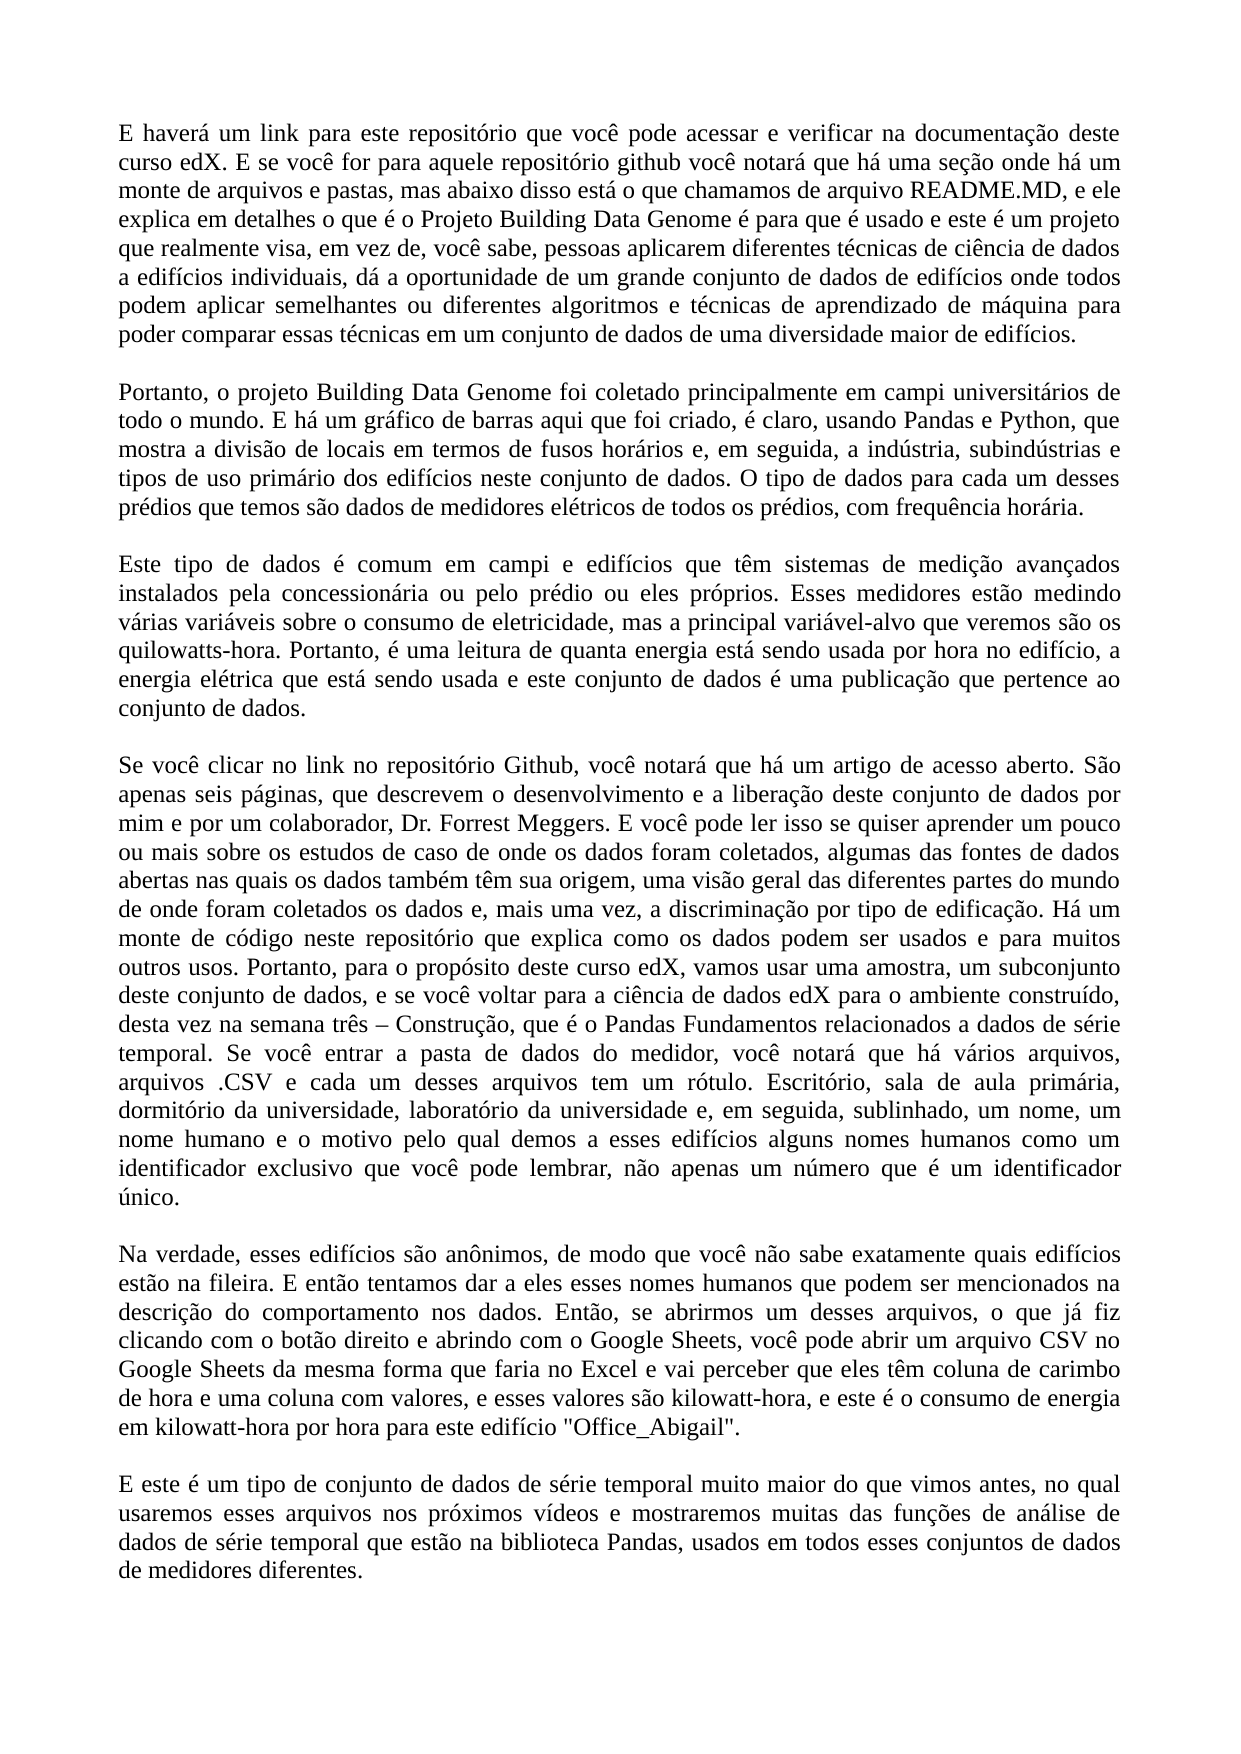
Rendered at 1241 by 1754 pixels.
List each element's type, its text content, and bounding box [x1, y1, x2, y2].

text Este tipo de dados é comum em campi e edifícios que têm sistemas de medição avançados instalados pela concessionária ou pelo prédio ou eles próprios. Esses medidores estão medindo várias variáveis sobre o consumo de eletricidade, mas a principal variável-alvo que veremos são os quilowatts-hora. Portanto, é uma leitura de quanta energia está sendo usada por hora no edifício, a energia elétrica que está sendo usada e este conjunto de dados é uma publicação que pertence ao conjunto de dados. [118, 549, 1122, 722]
text Na verdade, esses edifícios são anônimos, de modo que você não sabe exatamente quais edifícios estão na fileira. E então tentamos dar a eles esses nomes humanos que podem ser mencionados na descrição do comportamento nos dados. Então, se abrirmos um desses arquivos, o que já fiz clicando com o botão direito e abrindo com o Google Sheets, você pode abrir um arquivo CSV no Google Sheets da mesma forma que faria no Excel e vai perceber que eles têm coluna de carimbo de hora e uma coluna com valores, e esses valores são kilowatt-hora, e este é o consumo de energia em kilowatt-hora por hora para este edifício "Office_Abigail". [118, 1239, 1122, 1441]
text Portanto, o projeto Building Data Genome foi coletado principalmente em campi universitários de todo o mundo. E há um gráfico de barras aqui que foi criado, é claro, usando Pandas e Python, que mostra a divisão de locais em termos de fusos horários e, em seguida, a indústria, subindústrias e tipos de uso primário dos edifícios neste conjunto de dados. O tipo de dados para cada um desses prédios que temos são dados de medidores elétricos de todos os prédios, com frequência horária. [118, 377, 1122, 521]
text Se você clicar no link no repositório Github, você notará que há um artigo de acesso aberto. São apenas seis páginas, que descrevem o desenvolvimento e a liberação deste conjunto de dados por mim e por um colaborador, Dr. Forrest Meggers. E você pode ler isso se quiser aprender um pouco ou mais sobre os estudos de caso de onde os dados foram coletados, algumas das fontes de dados abertas nas quais os dados também têm sua origem, uma visão geral das diferentes partes do mundo de onde foram coletados os dados e, mais uma vez, a discriminação por tipo de edificação. Há um monte de código neste repositório que explica como os dados podem ser usados e para muitos outros usos. Portanto, para o propósito deste curso edX, vamos usar uma amostra, um subconjunto deste conjunto de dados, e se você voltar para a ciência de dados edX para o ambiente construído, desta vez na semana três – Construção, que é o Pandas Fundamentos relacionados a dados de série temporal. Se você entrar a pasta de dados do medidor, você notará que há vários arquivos, arquivos .CSV e cada um desses arquivos tem um rótulo. Escritório, sala de aula primária, dormitório da universidade, laboratório da universidade e, em seguida, sublinhado, um nome, um nome humano e o motivo pelo qual demos a esses edifícios alguns nomes humanos como um identificador exclusivo que você pode lembrar, não apenas um número que é um identificador único. [118, 751, 1122, 1211]
text E haverá um link para este repositório que você pode acessar e verificar na documentação deste curso edX. E se você for para aquele repositório github você notará que há uma seção onde há um monte de arquivos e pastas, mas abaixo disso está o que chamamos de arquivo README.MD, e ele explica em detalhes o que é o Projeto Building Data Genome é para que é usado e este é um projeto que realmente visa, em vez de, você sabe, pessoas aplicarem diferentes técnicas de ciência de dados a edifícios individuais, dá a oportunidade de um grande conjunto de dados de edifícios onde todos podem aplicar semelhantes ou diferentes algoritmos e técnicas de aprendizado de máquina para poder comparar essas técnicas em um conjunto de dados de uma diversidade maior de edifícios. [118, 118, 1122, 348]
text E este é um tipo de conjunto de dados de série temporal muito maior do que vimos antes, no qual usaremos esses arquivos nos próximos vídeos e mostraremos muitas das funções de análise de dados de série temporal que estão na biblioteca Pandas, usados em todos esses conjuntos de dados de medidores diferentes. [118, 1469, 1122, 1584]
